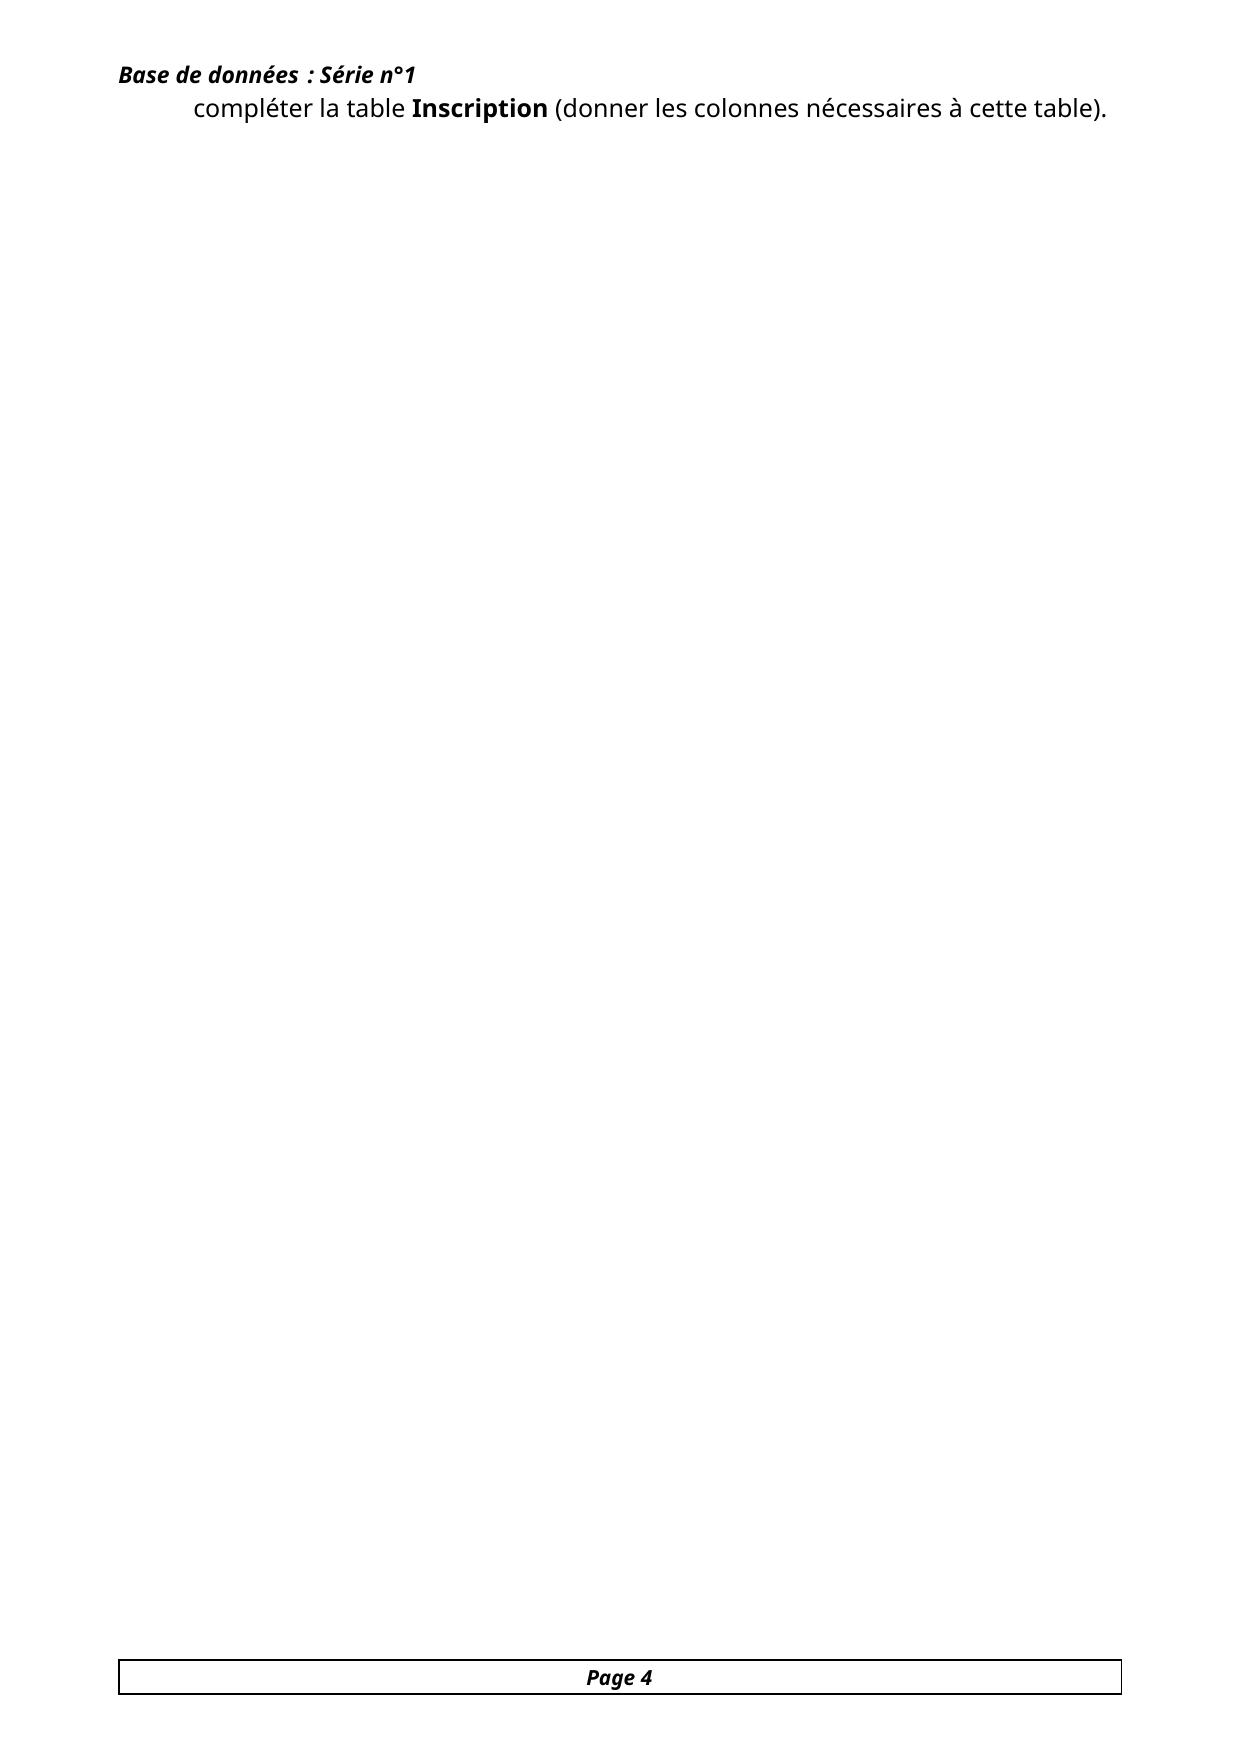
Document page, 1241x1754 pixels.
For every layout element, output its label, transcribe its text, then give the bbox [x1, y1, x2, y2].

list compléter la table Inscription (donner les colonnes nécessaires à cette table). [156, 90, 1122, 124]
